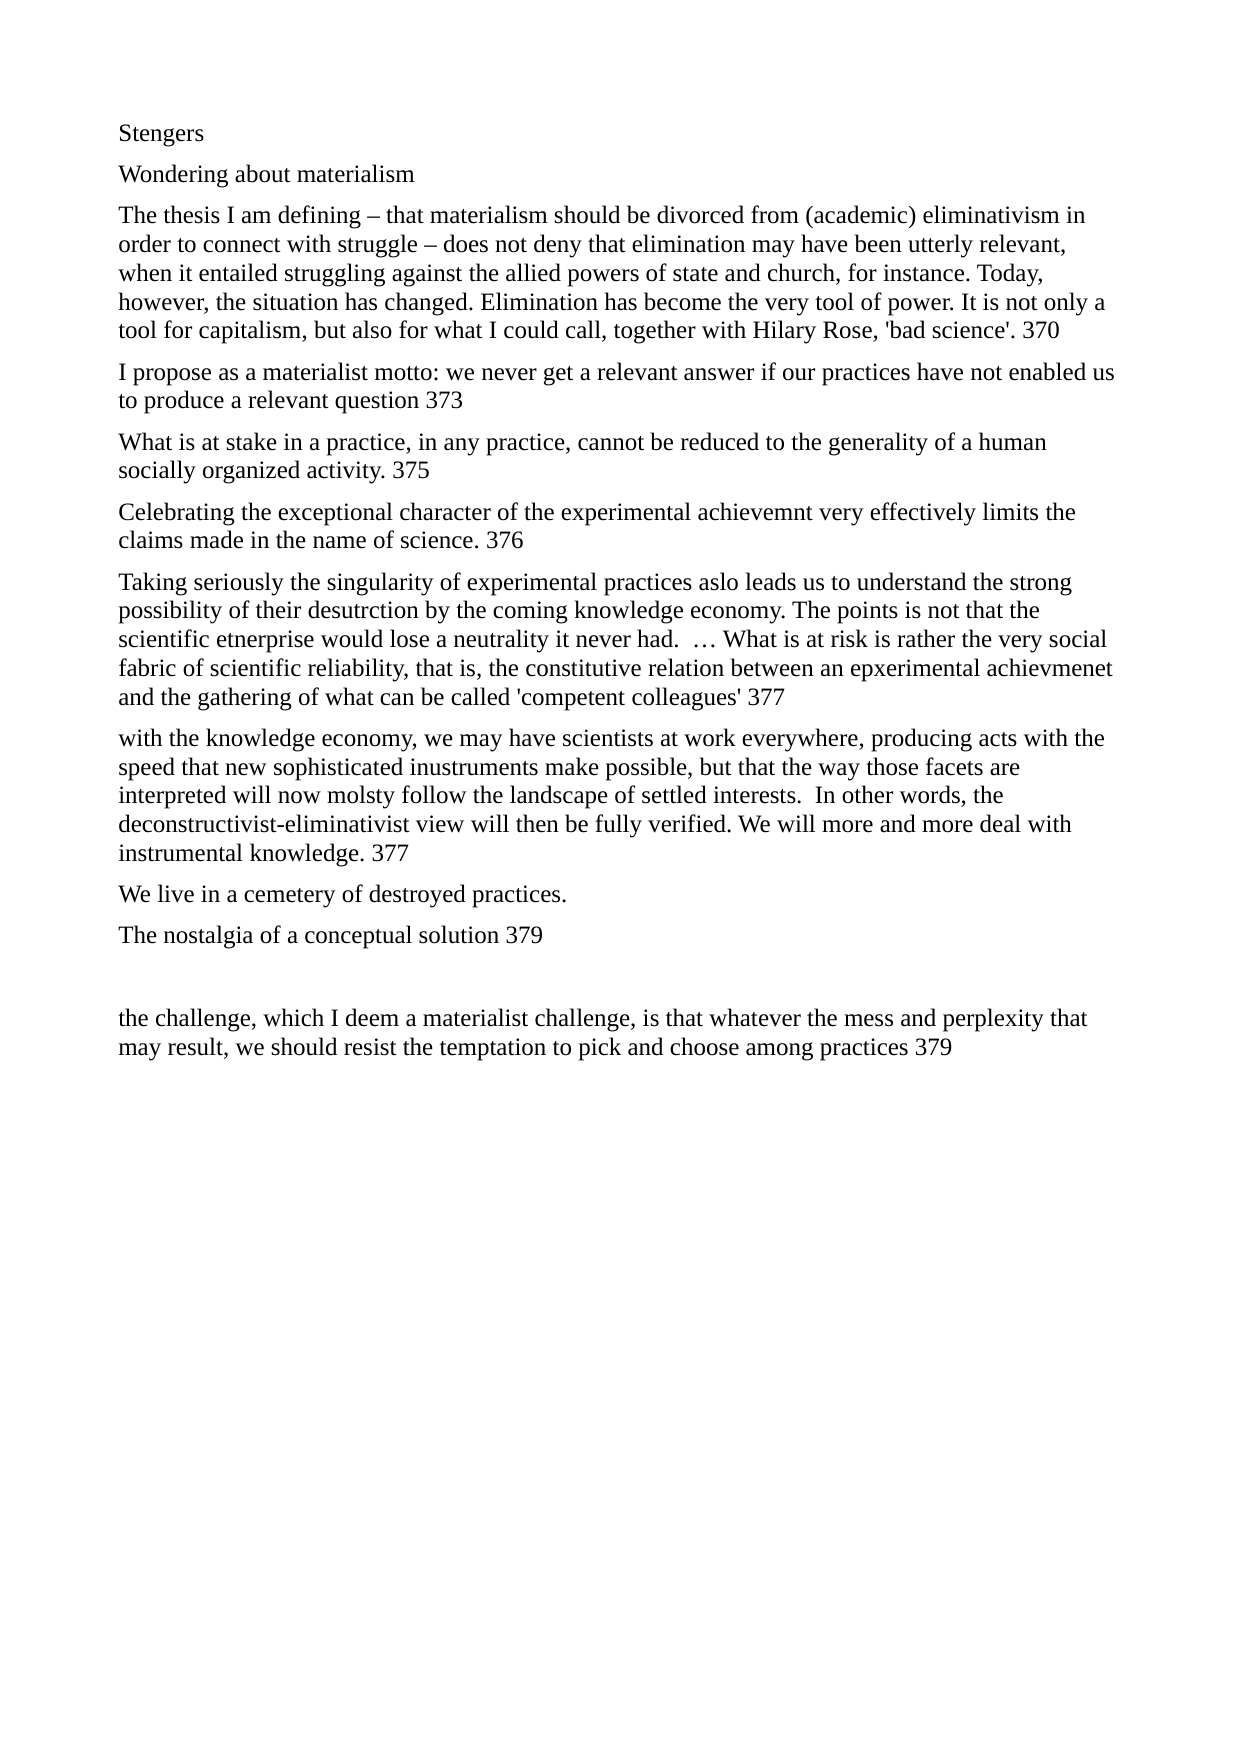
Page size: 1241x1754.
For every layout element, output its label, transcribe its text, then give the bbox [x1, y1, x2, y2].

text I propose as a materialist motto: we never get a relevant answer if our practices have not enabled us to produce a relevant question 373 [118, 357, 1122, 414]
text The thesis I am defining – that materialism should be divorced from (academic) eliminativism in order to connect with struggle – does not deny that elimination may have been utterly relevant, when it entailed struggling against the allied powers of state and church, for instance. Today, however, the situation has changed. Elimination has become the very tool of power. It is not only a tool for capitalism, but also for what I could call, together with Hilary Rose, 'bad science'. 370 [118, 201, 1122, 344]
text with the knowledge economy, we may have scientists at work everywhere, producing acts with the speed that new sophisticated inustruments make possible, but that the way those facets are interpreted will now molsty follow the landscape of settled interests. In other words, the deconstructivist-eliminativist view will then be fully verified. We will more and more deal with instrumental knowledge. 377 [118, 723, 1122, 867]
text Celebrating the exceptional character of the experimental achievemnt very effectively limits the claims made in the name of science. 376 [118, 497, 1122, 554]
text Taking seriously the singularity of experimental practices aslo leads us to understand the strong possibility of their desutrction by the coming knowledge economy. The points is not that the scientific etnerprise would lose a neutrality it never had. … What is at risk is rather the very social fabric of scientific reliability, that is, the constitutive relation between an epxerimental achievmenet and the gathering of what can be called 'competent colleagues' 377 [118, 567, 1122, 711]
text What is at stake in a practice, in any practice, cannot be reduced to the generality of a human socially organized activity. 375 [118, 427, 1122, 484]
text The nostalgia of a conceptual solution 379 [118, 921, 1122, 949]
text Stengers [118, 118, 1122, 147]
text Wondering about materialism [118, 159, 1122, 188]
text the challenge, which I deem a materialist challenge, is that whatever the mess and perplexity that may result, we should resist the temptation to pick and choose among practices 379 [118, 1003, 1122, 1061]
text We live in a cemetery of destroyed practices. [118, 879, 1122, 908]
